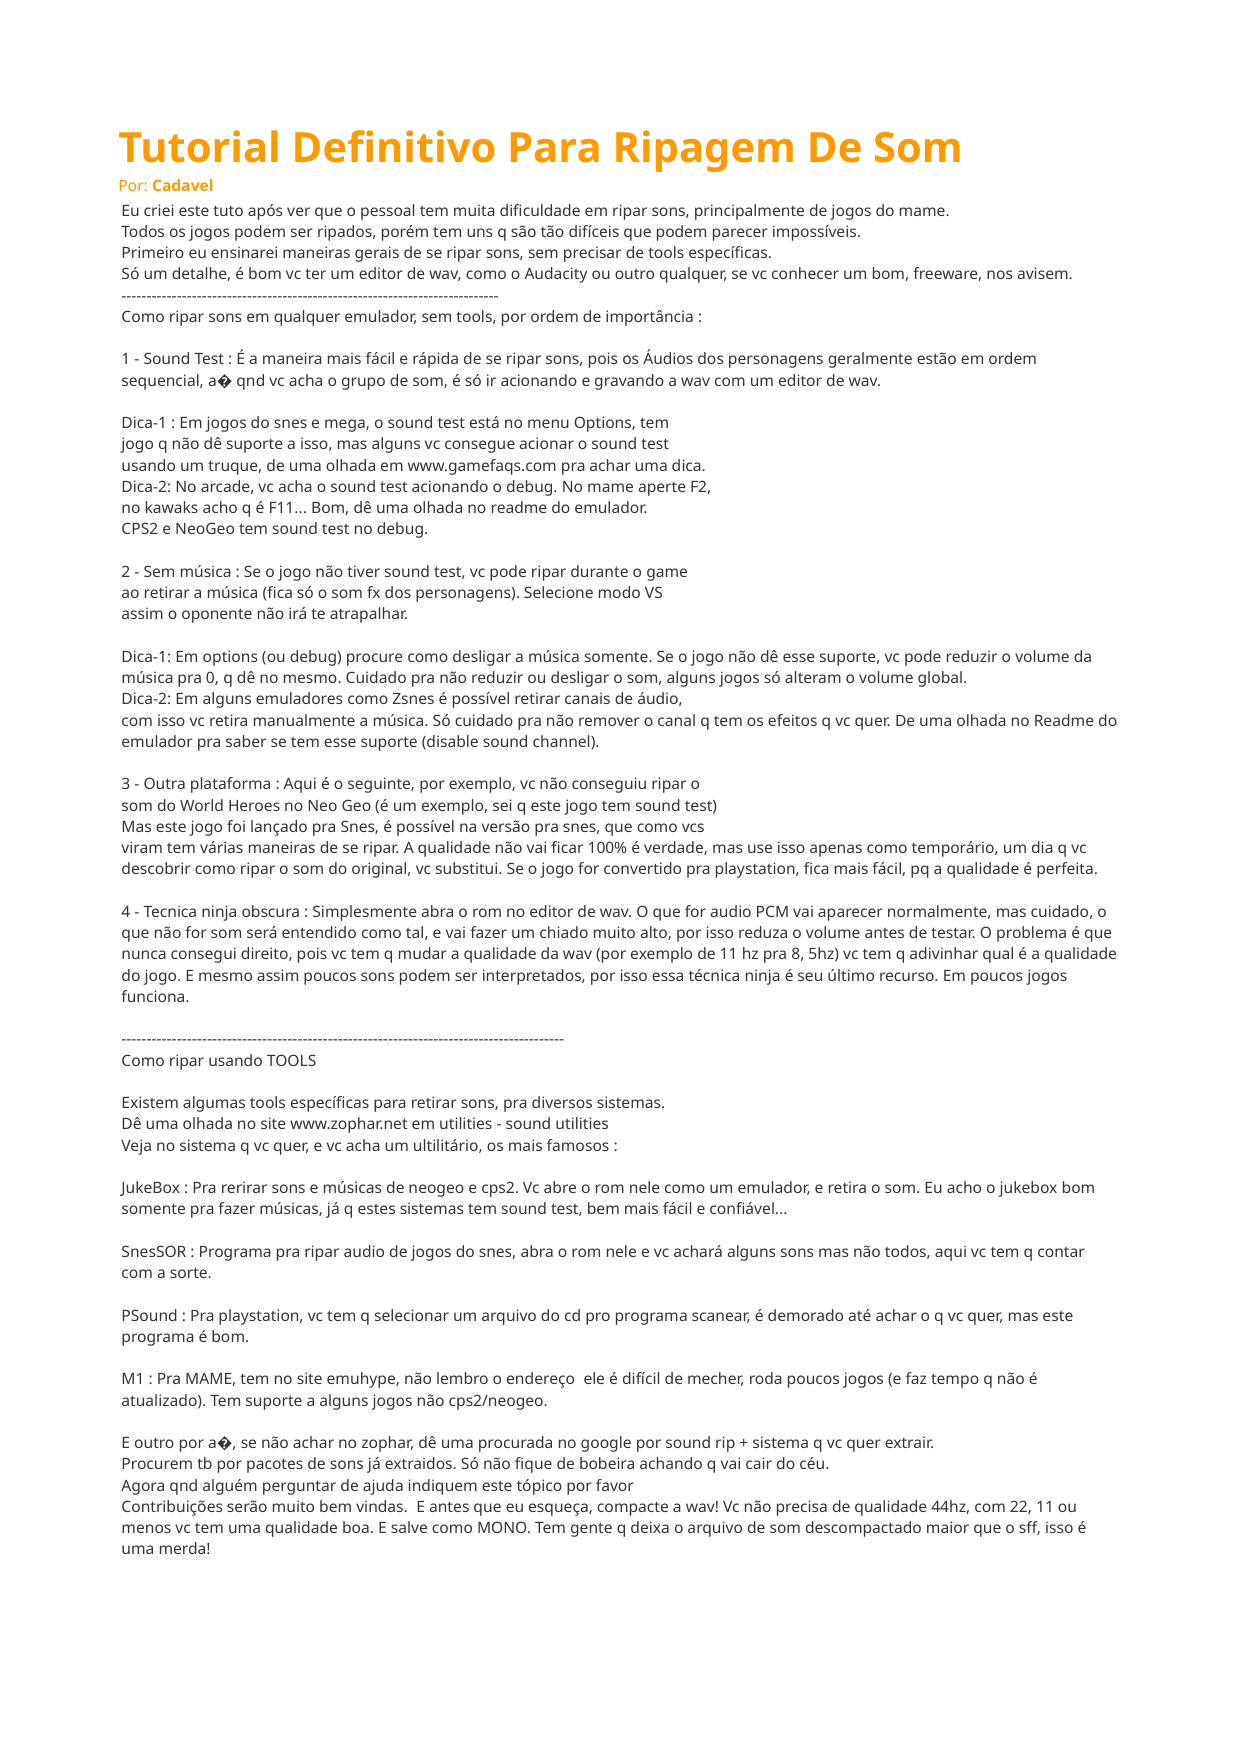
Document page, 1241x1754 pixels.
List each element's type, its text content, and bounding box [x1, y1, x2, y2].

text Eu criei este tuto após ver que o pessoal tem muita dificuldade em ripar sons, principalmente de jogos do mame. Todos os jogos podem ser ripados, porém tem uns q são tão difíceis que podem parecer impossíveis. Primeiro eu ensinarei maneiras gerais de se ripar sons, sem precisar de tools específicas. Só um detalhe, é bom vc ter um editor de wav, como o Audacity ou outro qualquer, se vc conhecer um bom, freeware, nos avisem. --------------------------------------------------------------------------- Como ripar sons em qualquer emulador, sem tools, por ordem de importância : 1 - Sound Test : É a maneira mais fácil e rápida de se ripar sons, pois os Áudios dos personagens geralmente estão em ordem sequencial, a� qnd vc acha o grupo de som, é só ir acionando e gravando a wav com um editor de wav. Dica-1 : Em jogos do snes e mega, o sound test está no menu Options, tem jogo q não dê suporte a isso, mas alguns vc consegue acionar o sound test usando um truque, de uma olhada em www.gamefaqs.com pra achar uma dica. Dica-2: No arcade, vc acha o sound test acionando o debug. No mame aperte F2, no kawaks acho q é F11... Bom, dê uma olhada no readme do emulador. CPS2 e NeoGeo tem sound test no debug. 2 - Sem música : Se o jogo não tiver sound test, vc pode ripar durante o game ao retirar a música (fica só o som fx dos personagens). Selecione modo VS assim o oponente não irá te atrapalhar. Dica-1: Em options (ou debug) procure como desligar a música somente. Se o jogo não dê esse suporte, vc pode reduzir o volume da música pra 0, q dê no mesmo. Cuidado pra não reduzir ou desligar o som, alguns jogos só alteram o volume global. Dica-2: Em alguns emuladores como Zsnes é possível retirar canais de áudio, com isso vc retira manualmente a música. Só cuidado pra não remover o canal q tem os efeitos q vc quer. De uma olhada no Readme do emulador pra saber se tem esse suporte (disable sound channel). 3 - Outra plataforma : Aqui é o seguinte, por exemplo, vc não conseguiu ripar o som do World Heroes no Neo Geo (é um exemplo, sei q este jogo tem sound test) Mas este jogo foi lançado pra Snes, é possível na versão pra snes, que como vcs viram tem várias maneiras de se ripar. A qualidade não vai ficar 100% é verdade, mas use isso apenas como temporário, um dia q vc descobrir como ripar o som do original, vc substitui. Se o jogo for convertido pra playstation, fica mais fácil, pq a qualidade é perfeita. 4 - Tecnica ninja obscura : Simplesmente abra o rom no editor de wav. O que for audio PCM vai aparecer normalmente, mas cuidado, o que não for som será entendido como tal, e vai fazer um chiado muito alto, por isso reduza o volume antes de testar. O problema é que nunca consegui direito, pois vc tem q mudar a qualidade da wav (por exemplo de 11 hz pra 8, 5hz) vc tem q adivinhar qual é a qualidade do jogo. E mesmo assim poucos sons podem ser interpretados, por isso essa técnica ninja é seu último recurso. Em poucos jogos funciona. ---------------------------------------------------------------------------------------- Como ripar usando TOOLS Existem algumas tools específicas para retirar sons, pra diversos sistemas. Dê uma olhada no site www.zophar.net em utilities - sound utilities Veja no sistema q vc quer, e vc acha um ultilitário, os mais famosos : JukeBox : Pra rerirar sons e músicas de neogeo e cps2. Vc abre o rom nele como um emulador, e retira o som. Eu acho o jukebox bom somente pra fazer músicas, já q estes sistemas tem sound test, bem mais fácil e confiável... SnesSOR : Programa pra ripar audio de jogos do snes, abra o rom nele e vc achará alguns sons mas não todos, aqui vc tem q contar com a sorte. PSound : Pra playstation, vc tem q selecionar um arquivo do cd pro programa scanear, é demorado até achar o q vc quer, mas este programa é bom. M1 : Pra MAME, tem no site emuhype, não lembro o endereço ele é difícil de mecher, roda poucos jogos (e faz tempo q não é atualizado). Tem suporte a alguns jogos não cps2/neogeo. E outro por a�, se não achar no zophar, dê uma procurada no google por sound rip + sistema q vc quer extrair. Procurem tb por pacotes de sons já extraidos. Só não fique de bobeira achando q vai cair do céu. Agora qnd alguém perguntar de ajuda indiquem este tópico por favor Contribuições serão muito bem vindas. E antes que eu esqueça, compacte a wav! Vc não precisa de qualidade 44hz, com 22, 11 ou menos vc tem uma qualidade boa. E salve como MONO. Tem gente q deixa o arquivo de som descompactado maior que o sff, isso é uma merda! [121, 199, 1119, 1559]
text Tutorial Definitivo Para Ripagem De Som Por: Cadavel [118, 118, 1122, 196]
